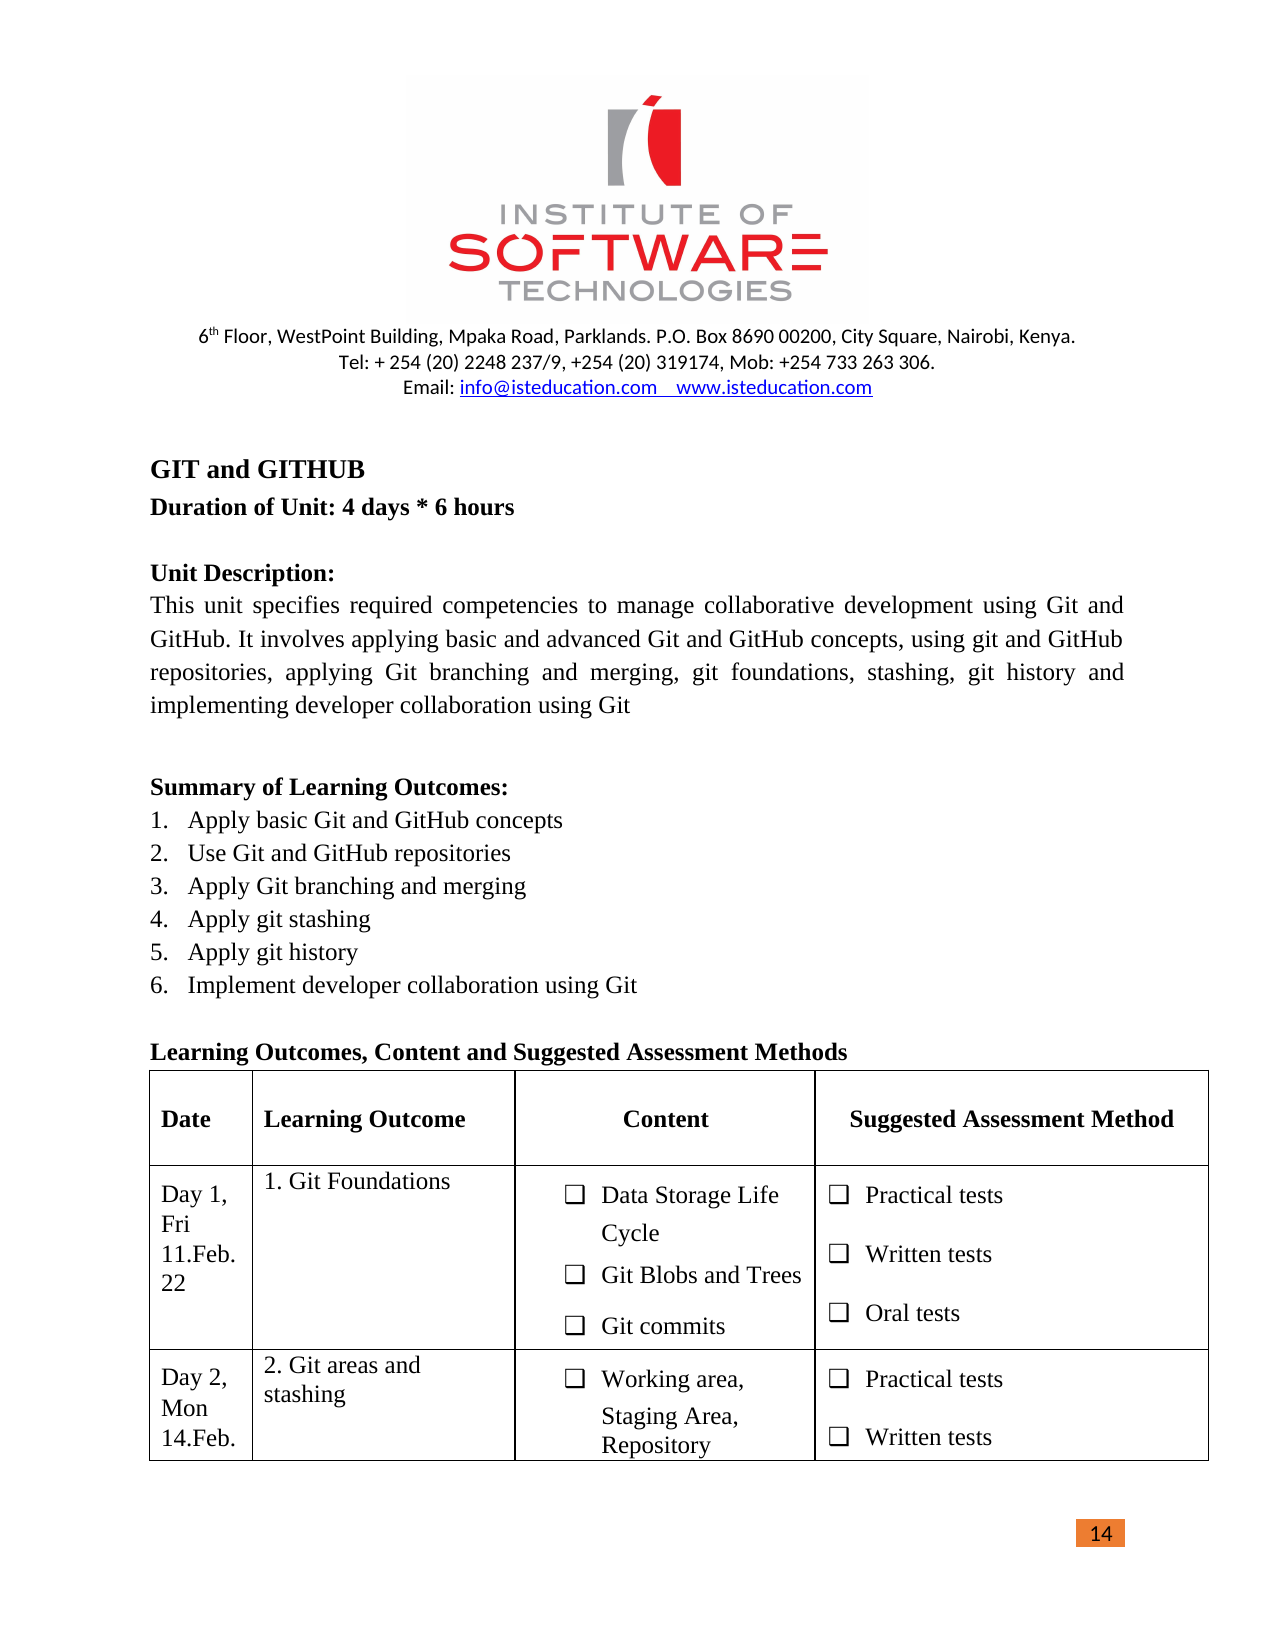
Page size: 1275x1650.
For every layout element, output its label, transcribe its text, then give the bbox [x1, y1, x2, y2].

list Apply git history [150, 937, 1125, 966]
table_cell Data Storage Life Cycle Git Blobs and Trees Git commits [516, 1166, 814, 1349]
list Apply Git branching and merging [150, 871, 1125, 900]
text Summary of Learning Outcomes: [150, 772, 1125, 801]
text Learning Outcomes, Content and Suggested Assessment Methods [150, 1037, 1117, 1065]
table_header Suggested Assessment Method [816, 1071, 1208, 1165]
text GIT and GITHUB [150, 453, 1125, 484]
text Duration of Unit: 4 days * 6 hours [150, 492, 1125, 520]
table_cell Day 2, Mon 14.Feb. [150, 1350, 252, 1460]
table_cell 1. Git Foundations [253, 1166, 514, 1349]
picture [406, 75, 869, 324]
table_cell Practical tests Written tests Oral tests [816, 1350, 1208, 1460]
text Unit Description: [150, 558, 1125, 586]
table_cell 2. Git areas and stashing [253, 1350, 514, 1460]
list Apply git stashing [150, 904, 1125, 933]
table_header Learning Outcome [253, 1071, 514, 1165]
list Apply basic Git and GitHub concepts [150, 805, 1125, 834]
table_cell Working area, Staging Area, Repository Staging and Stashing References Tags & Annotated Tags Detached Head & Dangling commits Branching Merging and Fast Forward Merging conflicts [516, 1350, 814, 1460]
table_cell Practical tests Written tests Oral tests [816, 1166, 1208, 1349]
table_header Date [150, 1071, 252, 1165]
table_header Content [516, 1071, 814, 1165]
table_cell Day 1, Fri 11.Feb.22 [150, 1166, 252, 1349]
text This unit specifies required competencies to manage collaborative development using Git and GitHub. It involves applying basic and advanced Git and GitHub concepts, using git and GitHub repositories, applying Git branching and merging, git foundations, stashing, git history and implementing developer collaboration using Git [150, 591, 1125, 718]
list Implement developer collaboration using Git [150, 971, 1125, 999]
list Use Git and GitHub repositories [150, 838, 1125, 867]
